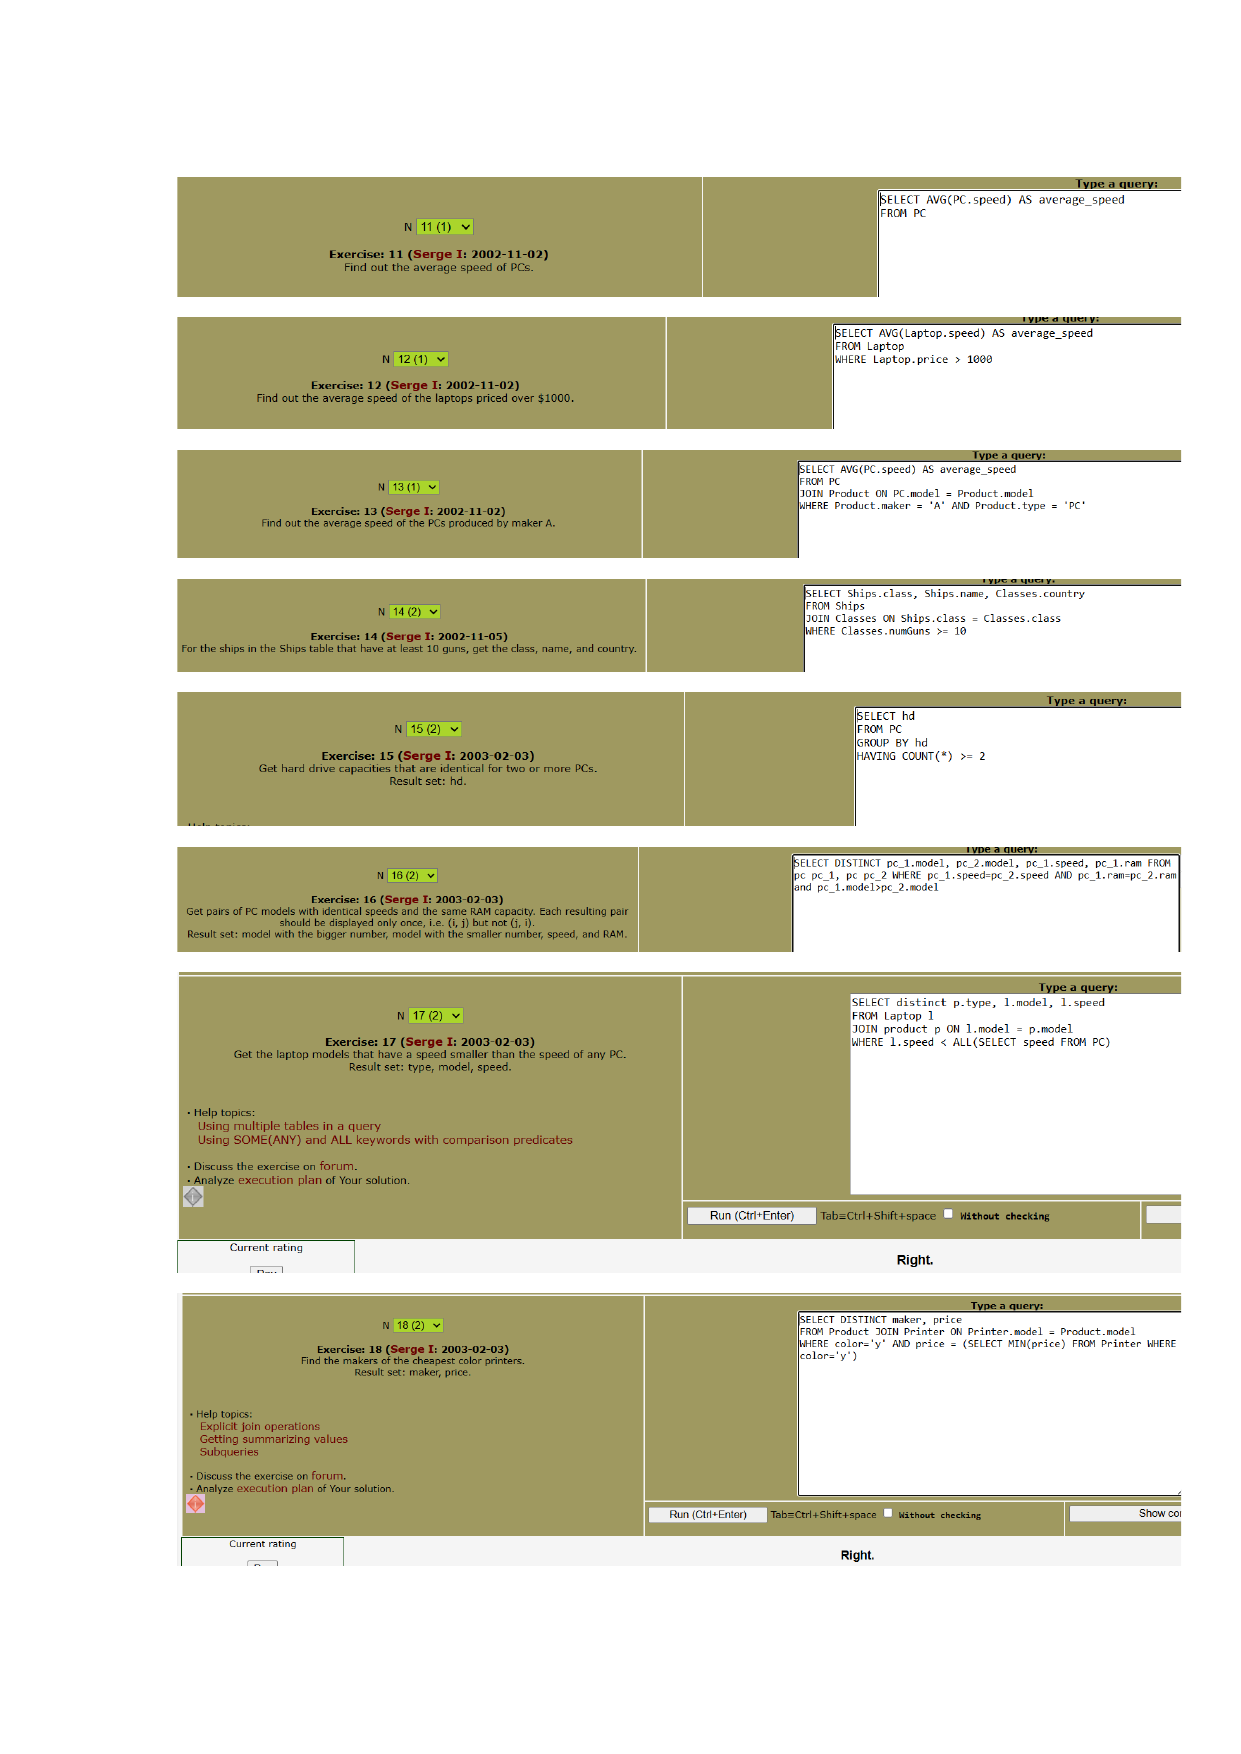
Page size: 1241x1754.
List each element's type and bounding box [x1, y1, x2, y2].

picture [177, 317, 1182, 429]
picture [177, 177, 1182, 297]
picture [177, 1293, 1182, 1566]
picture [177, 847, 1182, 952]
picture [177, 579, 1182, 672]
picture [177, 972, 1182, 1273]
picture [177, 450, 1182, 558]
picture [177, 692, 1182, 826]
